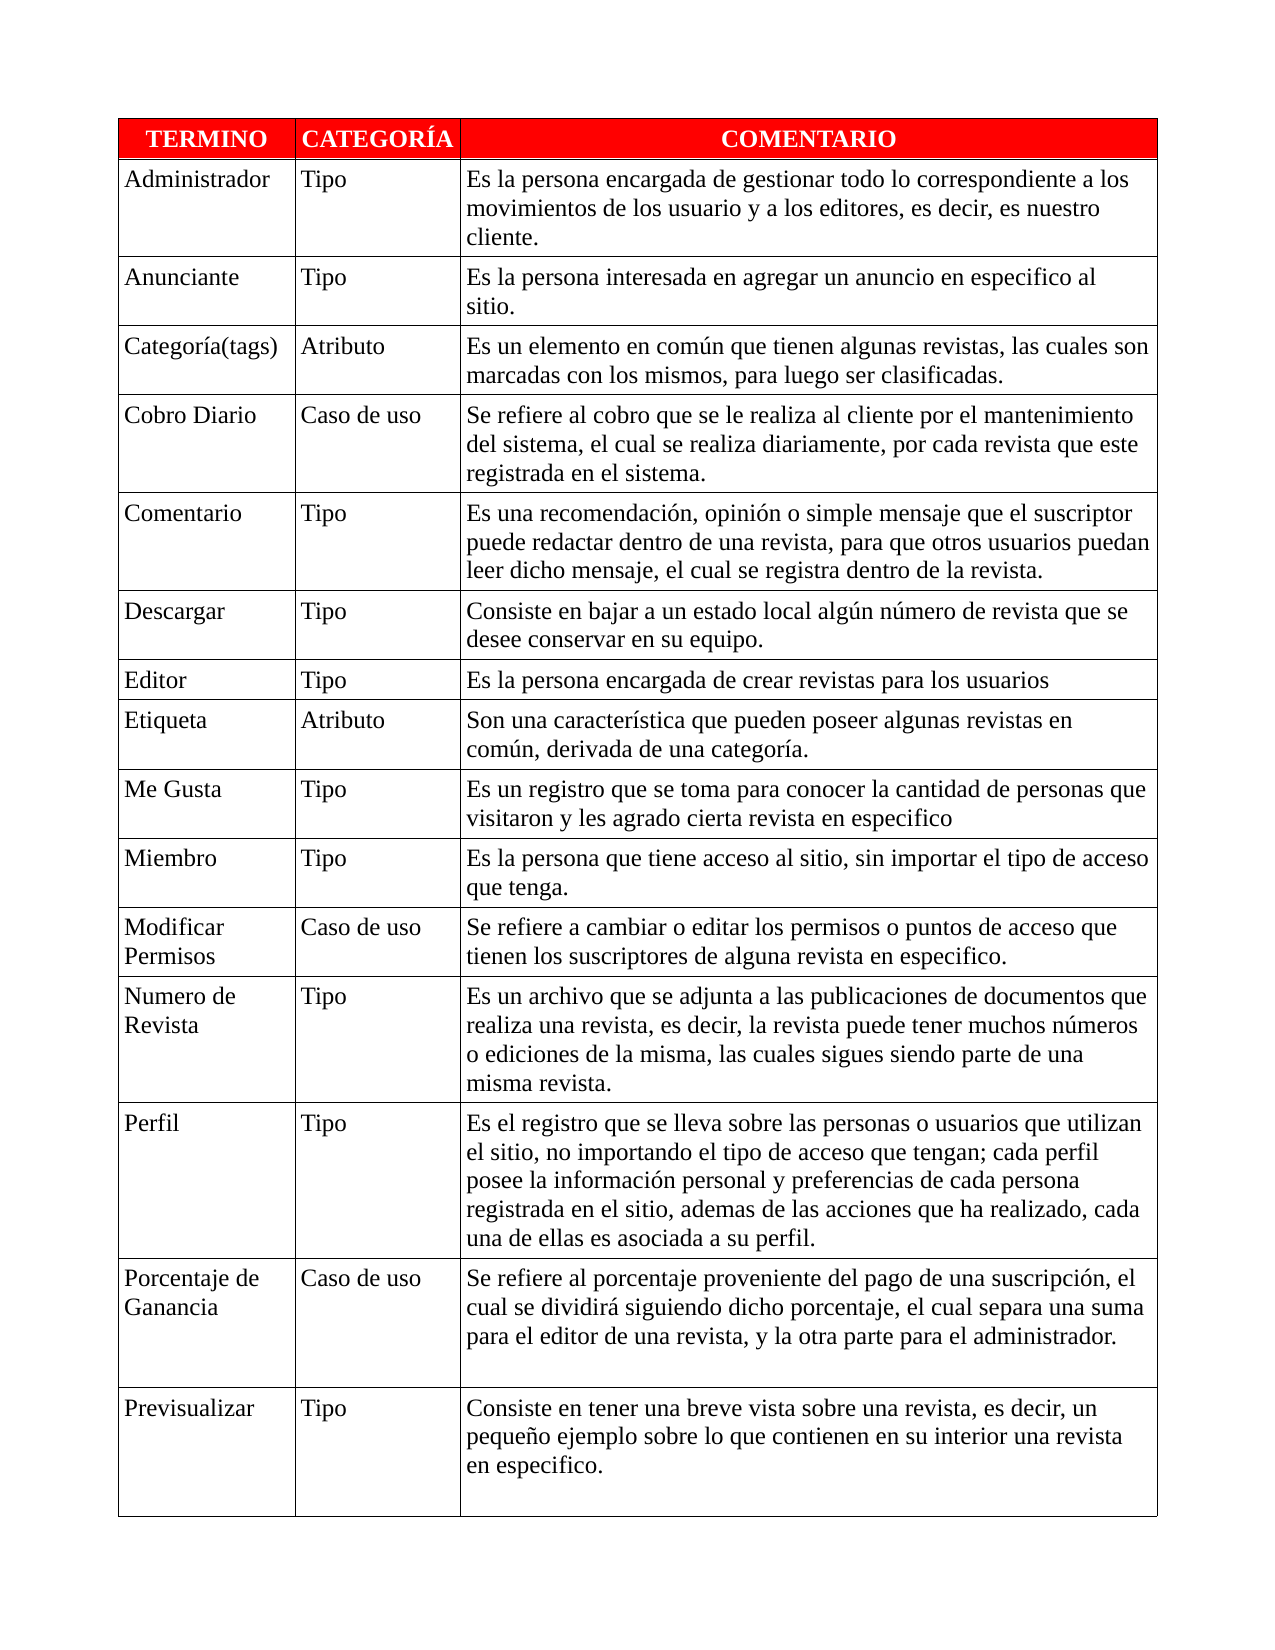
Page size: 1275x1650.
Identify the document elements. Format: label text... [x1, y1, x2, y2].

table_cell Se refiere a cambiar o editar los permisos o puntos de acceso que tienen los suscriptores de alguna revista en especifico. [461, 908, 1157, 976]
table_cell Consiste en tener una breve vista sobre una revista, es decir, un pequeño ejemplo sobre lo que contienen en su interior una revista en especifico. [461, 1388, 1157, 1516]
table_cell Es un registro que se toma para conocer la cantidad de personas que visitaron y les agrado cierta revista en especifico [461, 770, 1157, 837]
table_cell Perfil [119, 1103, 295, 1257]
table_cell Me Gusta [119, 770, 295, 837]
table_cell Editor [119, 660, 295, 699]
table_cell Caso de uso [296, 908, 460, 976]
table_cell Caso de uso [296, 395, 460, 492]
table_cell Tipo [296, 839, 460, 907]
table_cell Descargar [119, 591, 295, 659]
table_cell Previsualizar [119, 1388, 295, 1516]
table_cell Es la persona interesada en agregar un anuncio en especifico al sitio. [461, 257, 1157, 325]
table_cell Tipo [296, 1388, 460, 1516]
table_cell Miembro [119, 839, 295, 907]
table_cell Atributo [296, 700, 460, 768]
table_cell Atributo [296, 326, 460, 394]
table_cell Modificar Permisos [119, 908, 295, 976]
table_cell Comentario [119, 493, 295, 590]
table_cell Tipo [296, 770, 460, 837]
table_cell Tipo [296, 591, 460, 659]
table_cell Tipo [296, 660, 460, 699]
table_cell Caso de uso [296, 1259, 460, 1387]
table_cell Anunciante [119, 257, 295, 325]
table_header CATEGORÍA [296, 119, 460, 158]
table_cell Es la persona encargada de crear revistas para los usuarios [461, 660, 1157, 699]
table_cell Tipo [296, 493, 460, 590]
table_header TERMINO [119, 119, 295, 158]
table_cell Tipo [296, 977, 460, 1102]
table_cell Administrador [119, 160, 295, 256]
table_cell Consiste en bajar a un estado local algún número de revista que se desee conservar en su equipo. [461, 591, 1157, 659]
table_cell Es un elemento en común que tienen algunas revistas, las cuales son marcadas con los mismos, para luego ser clasificadas. [461, 326, 1157, 394]
table_header COMENTARIO [461, 119, 1157, 158]
table_cell Etiqueta [119, 700, 295, 768]
table_cell Porcentaje de Ganancia [119, 1259, 295, 1387]
table_cell Categoría(tags) [119, 326, 295, 394]
table_cell Se refiere al porcentaje proveniente del pago de una suscripción, el cual se dividirá siguiendo dicho porcentaje, el cual separa una suma para el editor de una revista, y la otra parte para el administrador. [461, 1259, 1157, 1387]
table_cell Es el registro que se lleva sobre las personas o usuarios que utilizan el sitio, no importando el tipo de acceso que tengan; cada perfil posee la información personal y preferencias de cada persona registrada en el sitio, ademas de las acciones que ha realizado, cada una de ellas es asociada a su perfil. [461, 1103, 1157, 1257]
table_cell Tipo [296, 160, 460, 256]
table_cell Se refiere al cobro que se le realiza al cliente por el mantenimiento del sistema, el cual se realiza diariamente, por cada revista que este registrada en el sistema. [461, 395, 1157, 492]
table_cell Es la persona encargada de gestionar todo lo correspondiente a los movimientos de los usuario y a los editores, es decir, es nuestro cliente. [461, 160, 1157, 256]
table_cell Es un archivo que se adjunta a las publicaciones de documentos que realiza una revista, es decir, la revista puede tener muchos números o ediciones de la misma, las cuales sigues siendo parte de una misma revista. [461, 977, 1157, 1102]
table_cell Cobro Diario [119, 395, 295, 492]
table_cell Son una característica que pueden poseer algunas revistas en común, derivada de una categoría. [461, 700, 1157, 768]
table_cell Numero de Revista [119, 977, 295, 1102]
table_cell Tipo [296, 1103, 460, 1257]
table_cell Tipo [296, 257, 460, 325]
table_cell Es una recomendación, opinión o simple mensaje que el suscriptor puede redactar dentro de una revista, para que otros usuarios puedan leer dicho mensaje, el cual se registra dentro de la revista. [461, 493, 1157, 590]
table_cell Es la persona que tiene acceso al sitio, sin importar el tipo de acceso que tenga. [461, 839, 1157, 907]
